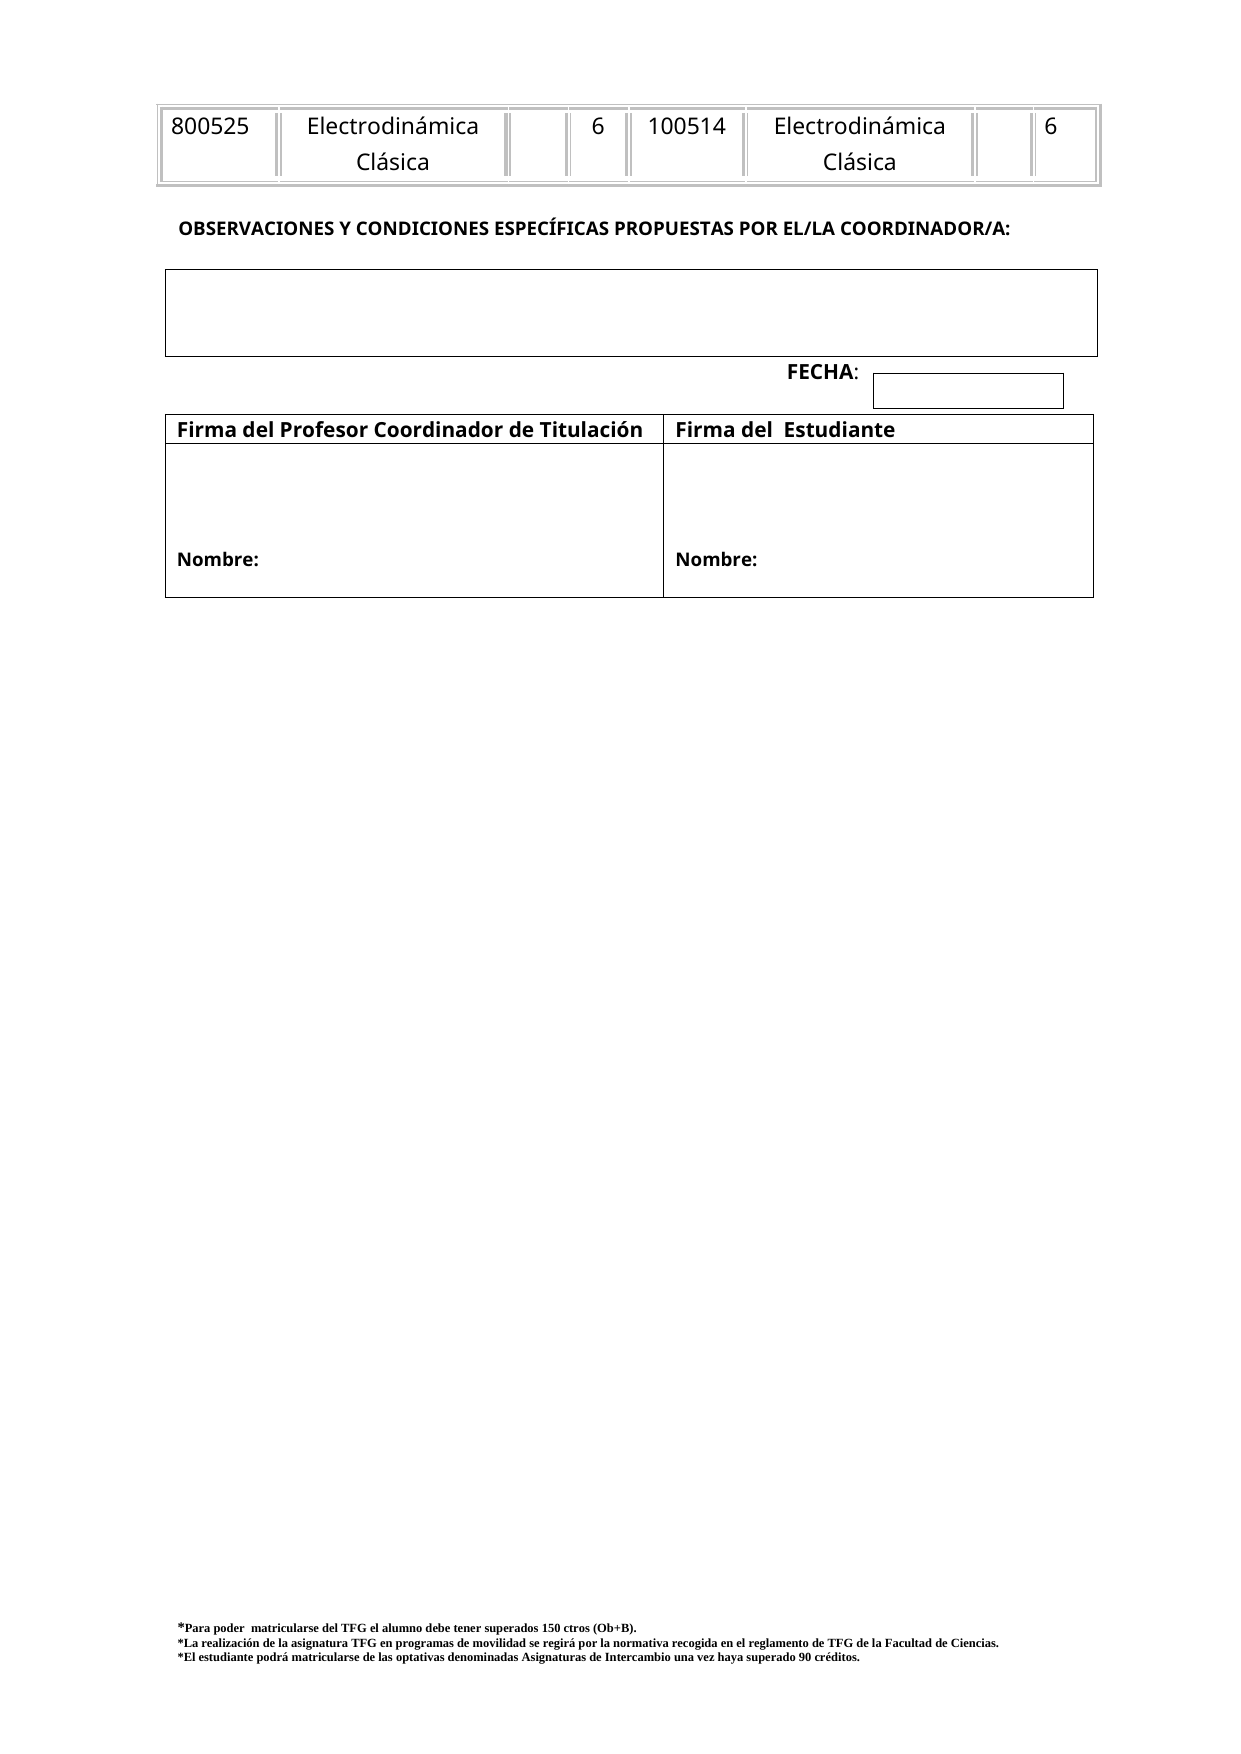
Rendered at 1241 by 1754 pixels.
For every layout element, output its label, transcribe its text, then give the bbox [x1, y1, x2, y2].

table_header [874, 374, 1063, 408]
table_cell 6 [568, 105, 628, 181]
table_header [166, 270, 1097, 356]
table_cell 6 [1033, 105, 1098, 181]
table_cell 800525 [163, 110, 278, 181]
table_cell [508, 105, 568, 181]
table_cell Electrodinámica Clásica [278, 105, 507, 181]
table_cell Nombre: [166, 444, 663, 597]
table_cell Electrodinámica Clásica [745, 105, 974, 181]
table_cell [974, 105, 1033, 181]
table_cell 100514 [628, 105, 745, 181]
text FECHA: [177, 357, 1063, 385]
table_header Firma del Profesor Coordinador de Titulación [166, 415, 663, 443]
text OBSERVACIONES Y CONDICIONES ESPECÍFICAS PROPUESTAS POR EL/LA COORDINADOR/A: [177, 215, 1063, 241]
table_header Firma del Estudiante [664, 415, 1093, 443]
table_cell Nombre: [664, 444, 1093, 597]
